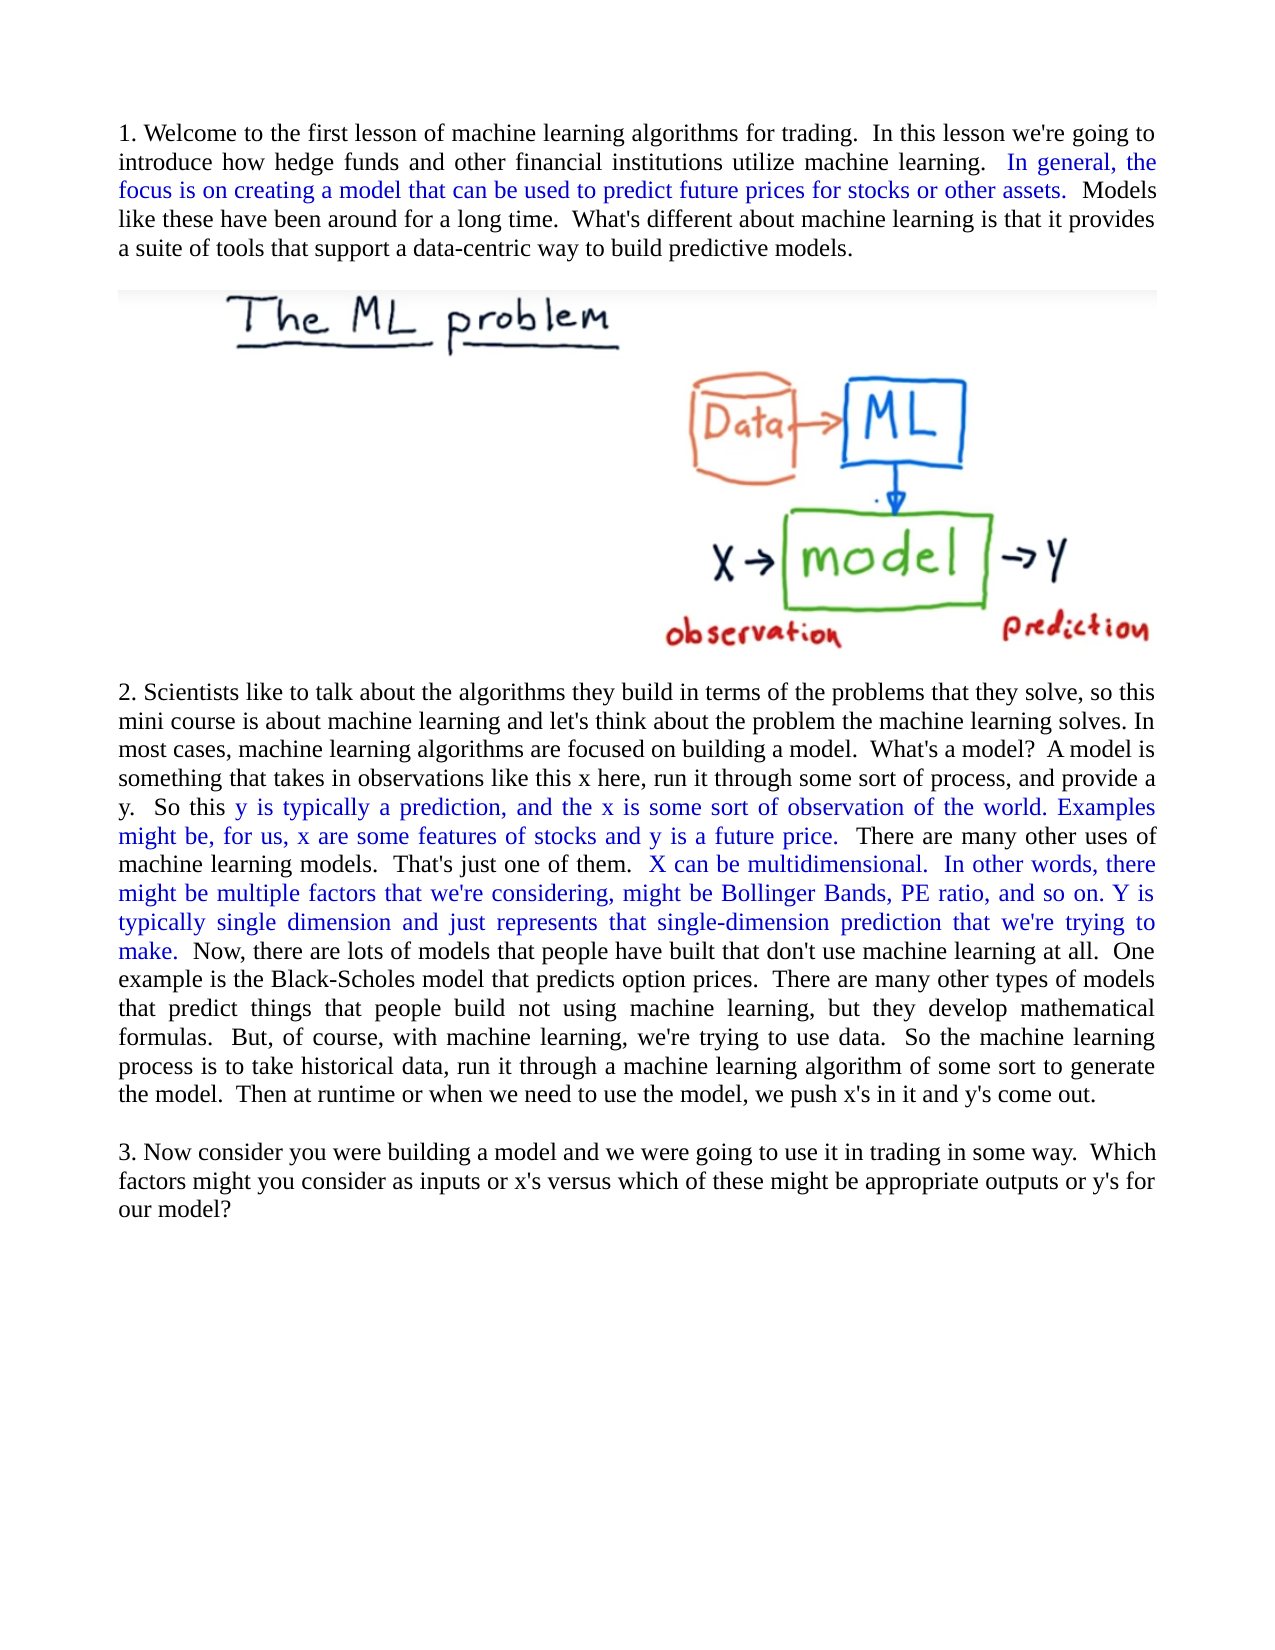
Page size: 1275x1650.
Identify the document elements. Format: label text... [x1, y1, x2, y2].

picture [118, 290, 1157, 649]
text 2. Scientists like to talk about the algorithms they build in terms of the problems that they solve, so this mini course is about machine learning and let's think about the problem the machine learning solves. In most cases, machine learning algorithms are focused on building a model. What's a model? A model is something that takes in observations like this x here, run it through some sort of process, and provide a y. So this y is typically a prediction, and the x is some sort of observation of the world. Examples might be, for us, x are some features of stocks and y is a future price. There are many other uses of machine learning models. That's just one of them. X can be multidimensional. In other words, there might be multiple factors that we're considering, might be Bollinger Bands, PE ratio, and so on. Y is typically single dimension and just represents that single-dimension prediction that we're trying to make. Now, there are lots of models that people have built that don't use machine learning at all. One example is the Black-Scholes model that predicts option prices. There are many other types of models that predict things that people build not using machine learning, but they develop mathematical formulas. But, of course, with machine learning, we're trying to use data. So the machine learning process is to take historical data, run it through a machine learning algorithm of some sort to generate the model. Then at runtime or when we need to use the model, we push x's in it and y's come out. [118, 677, 1157, 1108]
text 3. Now consider you were building a model and we were going to use it in trading in some way. Which factors might you consider as inputs or x's versus which of these might be appropriate outputs or y's for our model? [118, 1137, 1157, 1223]
text 1. Welcome to the first lesson of machine learning algorithms for trading. In this lesson we're going to introduce how hedge funds and other financial institutions utilize machine learning. In general, the focus is on creating a model that can be used to predict future prices for stocks or other assets. Models like these have been around for a long time. What's different about machine learning is that it provides a suite of tools that support a data-centric way to build predictive models. [118, 118, 1157, 262]
